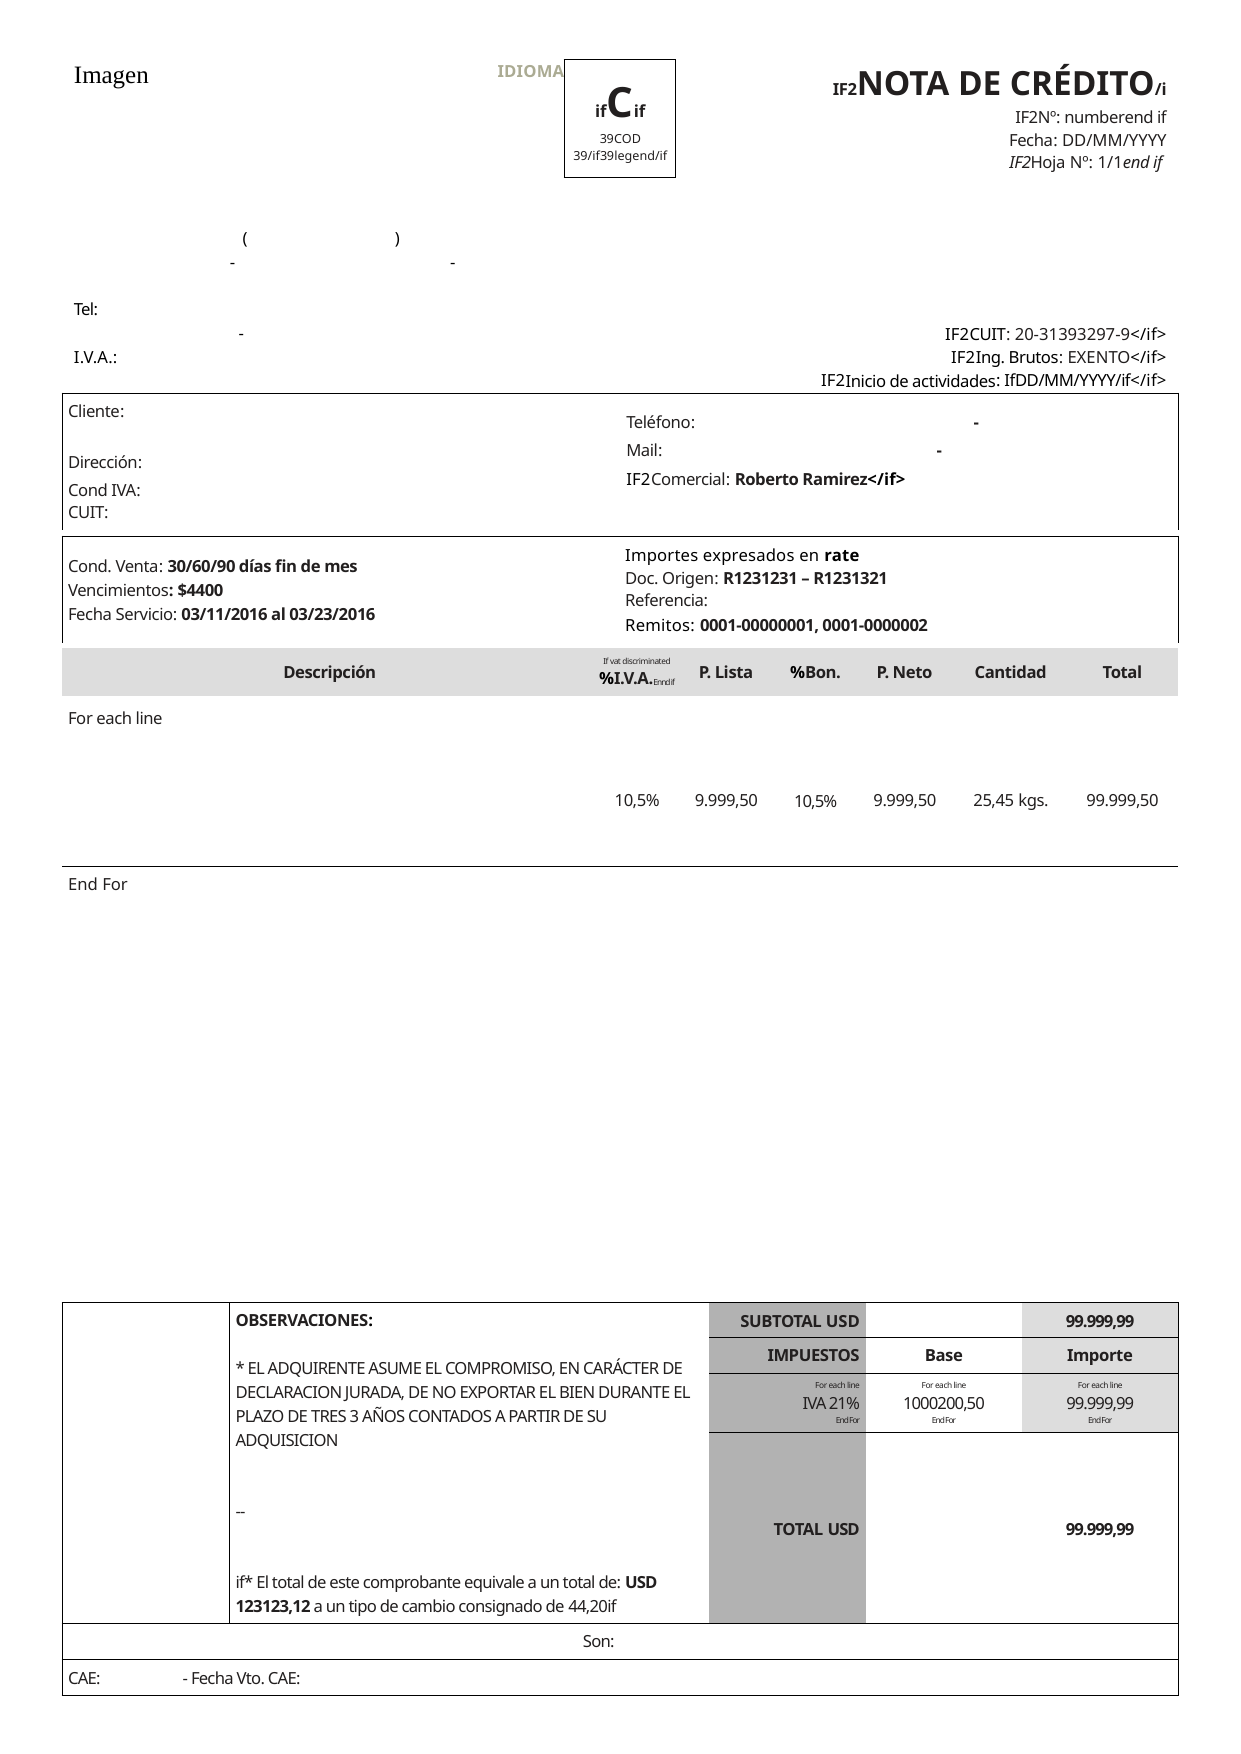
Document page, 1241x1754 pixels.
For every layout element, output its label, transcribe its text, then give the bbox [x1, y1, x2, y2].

table_header [955, 700, 1067, 735]
table_cell 10,5% [598, 735, 676, 866]
table_cell [955, 867, 1067, 901]
table_cell [855, 867, 955, 901]
table_header [776, 700, 854, 735]
table_cell [676, 867, 776, 901]
table_header [598, 700, 676, 735]
table_cell [598, 867, 676, 901]
table_header [855, 700, 955, 735]
table_cell 10,5% [776, 735, 854, 866]
table_cell [1067, 867, 1178, 901]
table_cell [776, 867, 854, 901]
table_cell 25,45 kgs. [955, 735, 1067, 866]
table_cell 9.999,50 [676, 735, 776, 866]
table_header [1067, 700, 1178, 735]
table_cell 99.999,50 [1067, 735, 1178, 866]
table_cell 9.999,50 [855, 735, 955, 866]
table_header For each line [62, 700, 598, 735]
table_cell End For [62, 867, 598, 901]
table_cell <line.name + (line._fields.get('lot_ids') and line.lot_ids.filtered('dispatch_number') and '. Despachos: %s' % ', '.join(line.lot_ids.filtered('dispatch_number').mapped('dispatch_number')) or '') + (o.journal_id.afip_ws == 'wsbfe' and line.product_id.l10n_ar_ncm_code and '. NCM: %s' % line.product_id.l10n_ar_ncm_code or '')> [62, 735, 598, 866]
table_header [676, 700, 776, 735]
